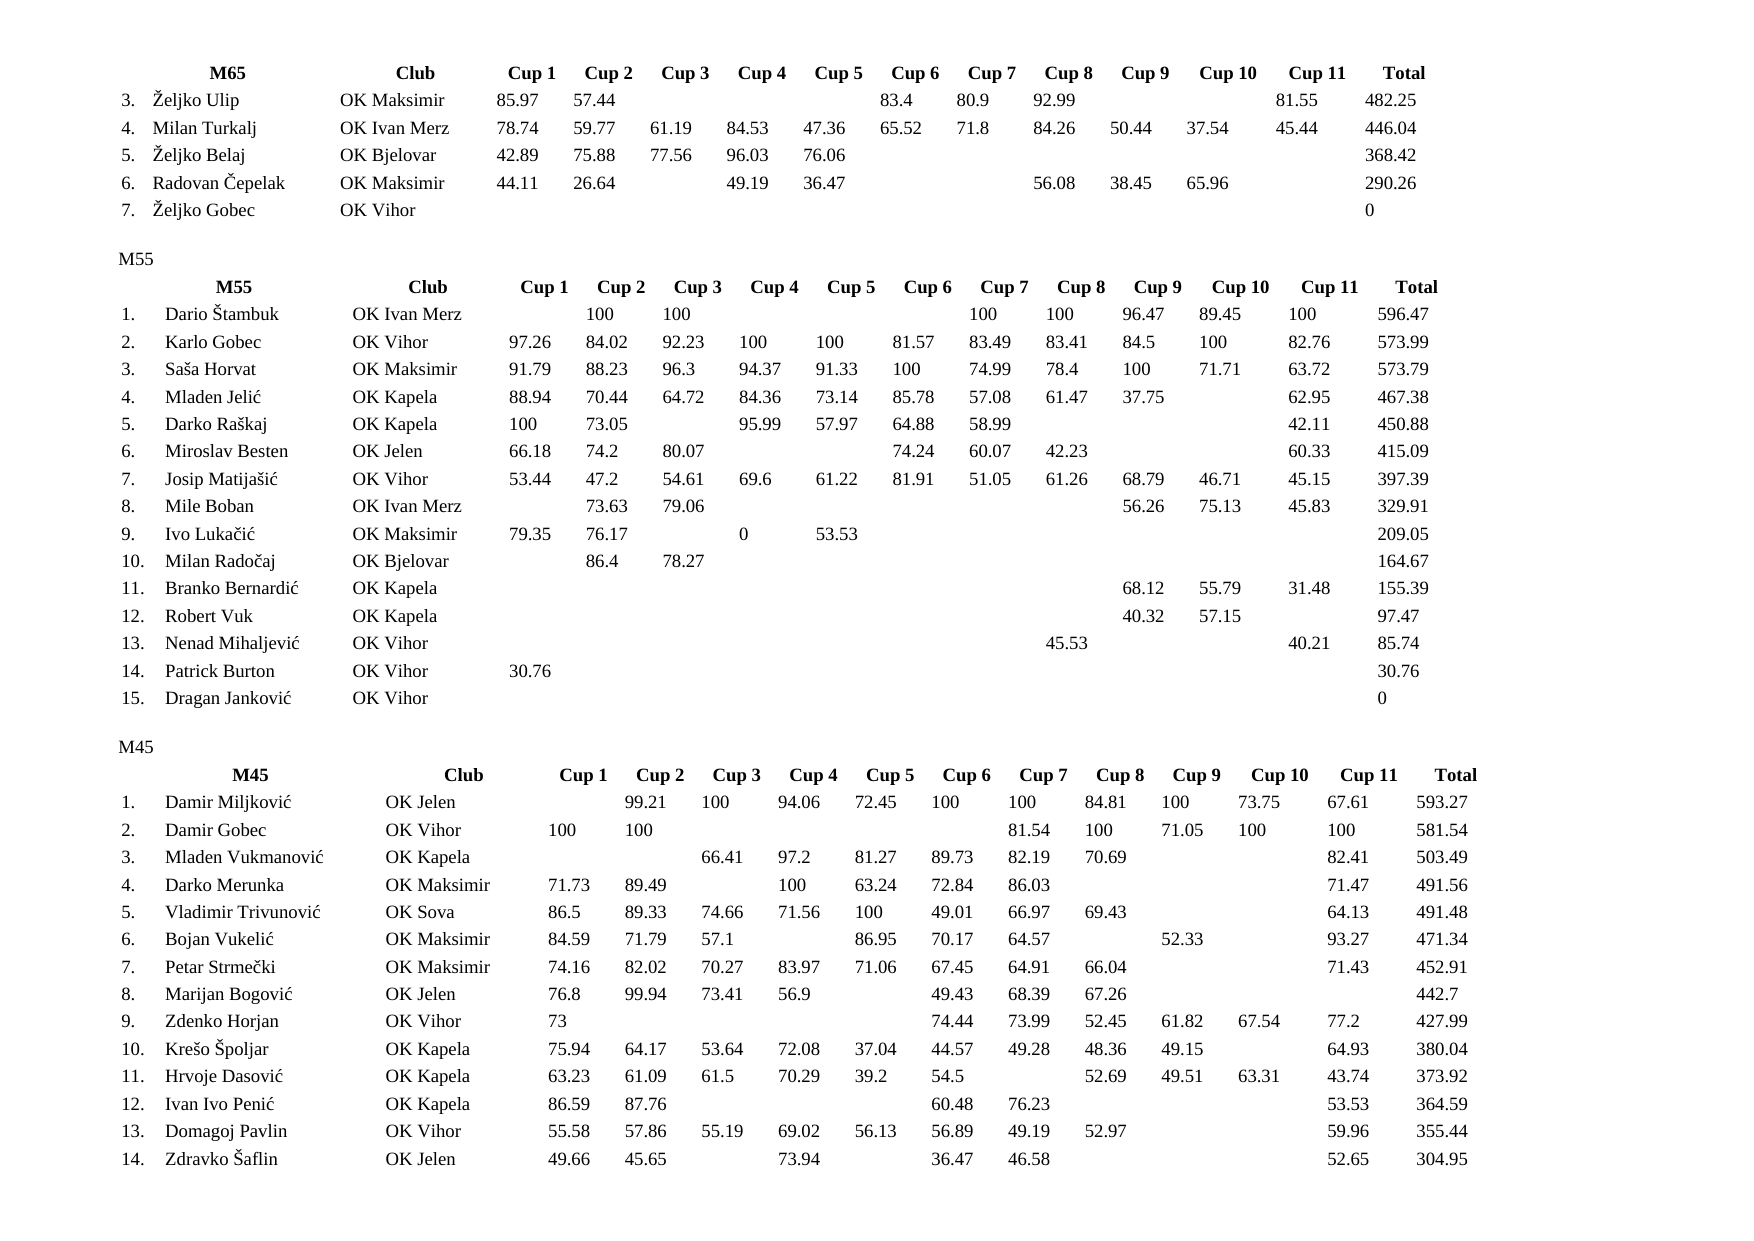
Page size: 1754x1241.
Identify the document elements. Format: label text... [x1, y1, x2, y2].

table_cell [889, 629, 966, 657]
table_cell 290.26 [1362, 169, 1446, 196]
table_cell 86.4 [583, 547, 659, 574]
table_header Cup 1 [545, 761, 622, 788]
table_cell [1235, 980, 1324, 1007]
table_cell 84.53 [724, 114, 800, 141]
table_cell 71.73 [545, 871, 622, 898]
table_cell [889, 657, 966, 684]
table_cell 11. [118, 574, 162, 602]
table_cell 100 [1043, 300, 1119, 328]
table_cell 96.47 [1119, 300, 1196, 328]
table_cell 596.47 [1374, 300, 1459, 328]
table_cell [966, 574, 1043, 602]
table_cell [966, 629, 1043, 657]
table_cell 415.09 [1374, 438, 1459, 465]
table_cell [698, 816, 775, 843]
table_cell 329.91 [1374, 492, 1459, 519]
table_cell 75.88 [570, 141, 647, 169]
table_cell 73.99 [1005, 1008, 1082, 1035]
table_cell [724, 196, 800, 223]
table_cell 57.08 [966, 383, 1043, 410]
table_cell 164.67 [1374, 547, 1459, 574]
table_cell 64.17 [622, 1035, 698, 1062]
table_cell 67.61 [1324, 788, 1413, 816]
table_cell 81.54 [1005, 816, 1082, 843]
table_cell OK Jelen [383, 1145, 545, 1172]
table_cell [494, 196, 570, 223]
table_cell 9. [118, 520, 162, 547]
table_cell [889, 520, 966, 547]
table_cell 57.1 [698, 925, 775, 953]
table_cell [1273, 141, 1362, 169]
table_cell 69.6 [736, 465, 813, 492]
table_cell 503.49 [1413, 843, 1498, 871]
table_cell [506, 602, 583, 629]
table_cell OK Maksimir [337, 86, 493, 114]
table_cell 491.56 [1413, 871, 1498, 898]
table_cell 80.9 [954, 86, 1030, 114]
table_cell OK Vihor [350, 629, 506, 657]
table_cell 63.23 [545, 1062, 622, 1090]
table_cell [583, 684, 659, 711]
table_cell [1158, 1145, 1235, 1172]
table_cell [775, 816, 852, 843]
table_cell [736, 438, 813, 465]
table_cell [583, 602, 659, 629]
table_cell 452.91 [1413, 953, 1498, 980]
table_cell OK Jelen [383, 788, 545, 816]
table_cell 54.61 [659, 465, 736, 492]
table_cell 10. [118, 1035, 162, 1062]
table_header Cup 1 [506, 273, 583, 300]
table_cell Milan Turkalj [150, 114, 337, 141]
table_header Cup 3 [659, 273, 736, 300]
table_cell [659, 520, 736, 547]
table_header Cup 6 [877, 59, 953, 86]
table_cell [852, 980, 928, 1007]
table_cell 61.82 [1158, 1008, 1235, 1035]
table_cell 47.2 [583, 465, 659, 492]
table_cell 397.39 [1374, 465, 1459, 492]
table_cell Karlo Gobec [162, 328, 349, 355]
table_cell 70.17 [928, 925, 1005, 953]
table_cell 75.94 [545, 1035, 622, 1062]
table_cell 89.49 [622, 871, 698, 898]
table_cell 72.84 [928, 871, 1005, 898]
table_cell OK Vihor [350, 465, 506, 492]
table_cell 12. [118, 602, 162, 629]
table_header Club [337, 59, 493, 86]
table_header Cup 3 [698, 761, 775, 788]
table_cell 67.45 [928, 953, 1005, 980]
table_cell [1285, 684, 1374, 711]
table_cell [1285, 547, 1374, 574]
table_cell 36.47 [800, 169, 877, 196]
table_cell [1235, 1090, 1324, 1117]
table_cell 573.79 [1374, 355, 1459, 383]
table_cell Krešo Špoljar [162, 1035, 382, 1062]
table_cell 84.36 [736, 383, 813, 410]
table_cell [877, 169, 953, 196]
table_cell 100 [1005, 788, 1082, 816]
table_cell 71.79 [622, 925, 698, 953]
table_cell 49.43 [928, 980, 1005, 1007]
table_cell 63.72 [1285, 355, 1374, 383]
table_cell 78.4 [1043, 355, 1119, 383]
table_cell 37.75 [1119, 383, 1196, 410]
table_cell [1285, 520, 1374, 547]
table_cell [1235, 1035, 1324, 1062]
table_header Cup 10 [1235, 761, 1324, 788]
table_cell [506, 574, 583, 602]
table_header Cup 11 [1285, 273, 1374, 300]
table_header M65 [118, 59, 337, 86]
table_cell 78.27 [659, 547, 736, 574]
table_cell Ivo Lukačić [162, 520, 349, 547]
table_header Cup 10 [1184, 59, 1273, 86]
table_cell [852, 1145, 928, 1172]
table_cell [698, 1090, 775, 1117]
table_cell 66.41 [698, 843, 775, 871]
table_cell 72.08 [775, 1035, 852, 1062]
table_cell [1005, 1062, 1082, 1090]
table_cell [736, 547, 813, 574]
table_cell [813, 684, 889, 711]
table_cell [813, 657, 889, 684]
table_cell 450.88 [1374, 410, 1459, 437]
table_cell 5. [118, 141, 149, 169]
table_cell 43.74 [1324, 1062, 1413, 1090]
table_cell [1119, 410, 1196, 437]
table_cell 81.27 [852, 843, 928, 871]
table_cell Mladen Jelić [162, 383, 349, 410]
table_cell Dario Štambuk [162, 300, 349, 328]
table_cell [1082, 871, 1158, 898]
table_cell 1. [118, 300, 162, 328]
table_cell [852, 1090, 928, 1117]
table_cell 82.41 [1324, 843, 1413, 871]
table_cell [889, 574, 966, 602]
table_cell OK Kapela [383, 1062, 545, 1090]
table_cell 73 [545, 1008, 622, 1035]
table_cell [1043, 492, 1119, 519]
table_cell 64.91 [1005, 953, 1082, 980]
table_cell 100 [1324, 816, 1413, 843]
table_cell 83.4 [877, 86, 953, 114]
table_cell [1285, 657, 1374, 684]
table_cell [506, 629, 583, 657]
table_cell 86.59 [545, 1090, 622, 1117]
table_cell 51.05 [966, 465, 1043, 492]
table_cell [698, 1008, 775, 1035]
table_cell [966, 684, 1043, 711]
table_cell [1285, 602, 1374, 629]
table_cell [736, 492, 813, 519]
table_cell [966, 602, 1043, 629]
table_cell [659, 657, 736, 684]
table_cell Zdenko Horjan [162, 1008, 382, 1035]
table_cell [736, 574, 813, 602]
table_cell 71.06 [852, 953, 928, 980]
table_cell [659, 629, 736, 657]
table_cell [1158, 980, 1235, 1007]
table_cell 60.33 [1285, 438, 1374, 465]
table_cell [506, 300, 583, 328]
table_cell [1158, 871, 1235, 898]
table_header Cup 8 [1030, 59, 1107, 86]
table_header Cup 5 [813, 273, 889, 300]
table_cell 5. [118, 410, 162, 437]
table_cell 91.79 [506, 355, 583, 383]
table_cell OK Kapela [383, 843, 545, 871]
table_cell 155.39 [1374, 574, 1459, 602]
table_cell OK Ivan Merz [350, 300, 506, 328]
table_cell [736, 629, 813, 657]
table_cell 89.45 [1196, 300, 1285, 328]
table_cell [1043, 602, 1119, 629]
table_cell 100 [1196, 328, 1285, 355]
table_cell 13. [118, 1117, 162, 1144]
table_cell [570, 196, 647, 223]
table_cell [659, 410, 736, 437]
table_cell OK Kapela [350, 410, 506, 437]
table_cell [813, 492, 889, 519]
table_cell 70.27 [698, 953, 775, 980]
table_header Cup 8 [1082, 761, 1158, 788]
table_cell 373.92 [1413, 1062, 1498, 1090]
table_cell [813, 300, 889, 328]
table_cell Saša Horvat [162, 355, 349, 383]
table_cell 87.76 [622, 1090, 698, 1117]
table_header Cup 4 [724, 59, 800, 86]
table_cell 53.44 [506, 465, 583, 492]
table_cell 49.19 [724, 169, 800, 196]
table_cell 74.44 [928, 1008, 1005, 1035]
table_cell 6. [118, 169, 149, 196]
table_cell OK Vihor [383, 1008, 545, 1035]
table_cell 56.26 [1119, 492, 1196, 519]
table_cell 93.27 [1324, 925, 1413, 953]
table_cell 71.8 [954, 114, 1030, 141]
table_cell 56.13 [852, 1117, 928, 1144]
table_cell 13. [118, 629, 162, 657]
table_cell [1043, 547, 1119, 574]
table_cell 82.02 [622, 953, 698, 980]
table_cell 76.23 [1005, 1090, 1082, 1117]
table_cell 364.59 [1413, 1090, 1498, 1117]
table_header Cup 4 [775, 761, 852, 788]
table_cell [1184, 86, 1273, 114]
table_cell [583, 657, 659, 684]
table_header Cup 9 [1107, 59, 1183, 86]
table_cell OK Kapela [350, 574, 506, 602]
table_cell 30.76 [1374, 657, 1459, 684]
table_cell [966, 520, 1043, 547]
table_cell [1235, 1145, 1324, 1172]
table_cell [1119, 547, 1196, 574]
table_cell [736, 657, 813, 684]
table_cell 380.04 [1413, 1035, 1498, 1062]
table_cell 57.15 [1196, 602, 1285, 629]
table_cell 74.99 [966, 355, 1043, 383]
table_header Cup 5 [852, 761, 928, 788]
table_cell 581.54 [1413, 816, 1498, 843]
table_cell 85.74 [1374, 629, 1459, 657]
table_cell 100 [736, 328, 813, 355]
table_cell 38.45 [1107, 169, 1183, 196]
table_cell 60.48 [928, 1090, 1005, 1117]
table_cell 8. [118, 492, 162, 519]
table_cell 100 [889, 355, 966, 383]
table_cell [1184, 141, 1273, 169]
table_header Cup 5 [800, 59, 877, 86]
table_cell 82.19 [1005, 843, 1082, 871]
table_cell 45.65 [622, 1145, 698, 1172]
table_cell [954, 196, 1030, 223]
table_cell [775, 925, 852, 953]
table_cell 49.51 [1158, 1062, 1235, 1090]
table_cell [1119, 520, 1196, 547]
table_cell 45.53 [1043, 629, 1119, 657]
table_cell 92.99 [1030, 86, 1107, 114]
table_cell [966, 657, 1043, 684]
table_cell 69.02 [775, 1117, 852, 1144]
table_cell [506, 684, 583, 711]
table_cell [1158, 1090, 1235, 1117]
table_cell [1235, 1117, 1324, 1144]
table_cell [928, 816, 1005, 843]
table_cell 100 [1285, 300, 1374, 328]
table_cell [1082, 1090, 1158, 1117]
table_cell 49.15 [1158, 1035, 1235, 1062]
table_cell 61.22 [813, 465, 889, 492]
table_cell 355.44 [1413, 1117, 1498, 1144]
table_cell 82.76 [1285, 328, 1374, 355]
table_cell Željko Gobec [150, 196, 337, 223]
table_cell [800, 196, 877, 223]
table_cell OK Bjelovar [337, 141, 493, 169]
table_cell 49.01 [928, 898, 1005, 925]
table_cell [954, 141, 1030, 169]
table_cell [1119, 684, 1196, 711]
table_cell [545, 843, 622, 871]
table_cell [1107, 141, 1183, 169]
table_cell 73.94 [775, 1145, 852, 1172]
table_cell 79.06 [659, 492, 736, 519]
table_cell 58.99 [966, 410, 1043, 437]
table_cell OK Kapela [383, 1035, 545, 1062]
table_cell [852, 1008, 928, 1035]
table_cell 52.69 [1082, 1062, 1158, 1090]
table_cell 45.83 [1285, 492, 1374, 519]
table_cell Željko Ulip [150, 86, 337, 114]
table_cell 10. [118, 547, 162, 574]
table_cell 65.52 [877, 114, 953, 141]
text M55 [118, 248, 1695, 270]
table_cell [1158, 843, 1235, 871]
table_cell [1273, 169, 1362, 196]
table_cell Mladen Vukmanović [162, 843, 382, 871]
table_header Cup 6 [928, 761, 1005, 788]
table_cell Branko Bernardić [162, 574, 349, 602]
table_cell 64.13 [1324, 898, 1413, 925]
table_cell [852, 816, 928, 843]
table_cell 61.09 [622, 1062, 698, 1090]
table_header Cup 7 [1005, 761, 1082, 788]
table_cell 42.23 [1043, 438, 1119, 465]
table_cell 77.2 [1324, 1008, 1413, 1035]
table_cell OK Maksimir [350, 355, 506, 383]
table_cell Darko Merunka [162, 871, 382, 898]
table_cell 83.49 [966, 328, 1043, 355]
table_cell 74.2 [583, 438, 659, 465]
table_cell 71.56 [775, 898, 852, 925]
table_cell 86.03 [1005, 871, 1082, 898]
table_cell 73.75 [1235, 788, 1324, 816]
table_cell OK Kapela [383, 1090, 545, 1117]
table_cell OK Maksimir [350, 520, 506, 547]
table_cell OK Maksimir [383, 925, 545, 953]
table_cell 68.12 [1119, 574, 1196, 602]
table_cell 88.23 [583, 355, 659, 383]
table_cell Damir Miljković [162, 788, 382, 816]
table_cell Damir Gobec [162, 816, 382, 843]
table_cell 0 [1362, 196, 1446, 223]
table_cell [800, 86, 877, 114]
table_cell 60.07 [966, 438, 1043, 465]
table_cell Miroslav Besten [162, 438, 349, 465]
table_cell 100 [698, 788, 775, 816]
table_cell [813, 602, 889, 629]
table_cell [877, 196, 953, 223]
table_cell 64.57 [1005, 925, 1082, 953]
table_cell 9. [118, 1008, 162, 1035]
table_cell 100 [622, 816, 698, 843]
table_cell 31.48 [1285, 574, 1374, 602]
table_cell [1235, 953, 1324, 980]
table_cell 100 [813, 328, 889, 355]
table_cell 77.56 [647, 141, 723, 169]
table_cell 66.18 [506, 438, 583, 465]
table_cell [1119, 438, 1196, 465]
table_cell 7. [118, 465, 162, 492]
table_cell [813, 629, 889, 657]
table_cell [724, 86, 800, 114]
table_cell 71.43 [1324, 953, 1413, 980]
table_cell 81.91 [889, 465, 966, 492]
table_cell [813, 574, 889, 602]
table_cell 48.36 [1082, 1035, 1158, 1062]
table_cell 14. [118, 657, 162, 684]
table_cell Nenad Mihaljević [162, 629, 349, 657]
table_header Cup 11 [1324, 761, 1413, 788]
table_cell [583, 629, 659, 657]
table_cell 57.86 [622, 1117, 698, 1144]
table_cell 37.04 [852, 1035, 928, 1062]
table_cell [1196, 684, 1285, 711]
table_cell [1196, 410, 1285, 437]
table_cell 63.24 [852, 871, 928, 898]
table_cell 49.28 [1005, 1035, 1082, 1062]
table_cell 100 [583, 300, 659, 328]
table_cell 2. [118, 328, 162, 355]
table_cell 83.41 [1043, 328, 1119, 355]
table_cell [1119, 657, 1196, 684]
table_cell 66.97 [1005, 898, 1082, 925]
table_cell [545, 788, 622, 816]
table_cell 467.38 [1374, 383, 1459, 410]
table_cell 70.44 [583, 383, 659, 410]
table_cell 97.47 [1374, 602, 1459, 629]
table_cell 12. [118, 1090, 162, 1117]
table_cell Josip Matijašić [162, 465, 349, 492]
table_cell OK Maksimir [383, 871, 545, 898]
table_cell 56.9 [775, 980, 852, 1007]
table_header Cup 10 [1196, 273, 1285, 300]
table_cell 52.65 [1324, 1145, 1413, 1172]
table_cell [1324, 980, 1413, 1007]
table_cell 44.57 [928, 1035, 1005, 1062]
table_cell [1158, 1117, 1235, 1144]
table_cell 47.36 [800, 114, 877, 141]
table_cell 85.78 [889, 383, 966, 410]
table_cell [813, 547, 889, 574]
table_cell 53.53 [813, 520, 889, 547]
table_cell 76.06 [800, 141, 877, 169]
table_cell 3. [118, 355, 162, 383]
table_cell Vladimir Trivunović [162, 898, 382, 925]
table_cell 50.44 [1107, 114, 1183, 141]
table_cell 0 [736, 520, 813, 547]
table_header Cup 3 [647, 59, 723, 86]
table_cell OK Vihor [350, 657, 506, 684]
table_cell 71.71 [1196, 355, 1285, 383]
table_cell [1235, 843, 1324, 871]
table_cell [966, 547, 1043, 574]
table_cell 100 [1158, 788, 1235, 816]
table_cell 573.99 [1374, 328, 1459, 355]
table_header Cup 2 [570, 59, 647, 86]
table_cell 1. [118, 788, 162, 816]
table_cell [659, 574, 736, 602]
table_header Cup 11 [1273, 59, 1362, 86]
table_cell [506, 547, 583, 574]
table_cell [1196, 383, 1285, 410]
table_cell 53.64 [698, 1035, 775, 1062]
table_cell Milan Radočaj [162, 547, 349, 574]
table_cell 86.95 [852, 925, 928, 953]
table_cell 5. [118, 898, 162, 925]
table_cell 59.96 [1324, 1117, 1413, 1144]
table_cell 96.3 [659, 355, 736, 383]
table_cell 3. [118, 86, 149, 114]
table_header Cup 6 [889, 273, 966, 300]
table_cell [698, 871, 775, 898]
table_cell 99.21 [622, 788, 698, 816]
table_cell 67.26 [1082, 980, 1158, 1007]
table_cell [1082, 1145, 1158, 1172]
table_cell 74.66 [698, 898, 775, 925]
table_cell [1235, 925, 1324, 953]
table_cell 73.14 [813, 383, 889, 410]
table_cell [775, 1008, 852, 1035]
table_cell [622, 1008, 698, 1035]
table_cell 68.79 [1119, 465, 1196, 492]
table_cell [1196, 438, 1285, 465]
table_cell [889, 684, 966, 711]
table_cell [1107, 196, 1183, 223]
table_cell [583, 574, 659, 602]
table_cell 76.8 [545, 980, 622, 1007]
table_cell 94.06 [775, 788, 852, 816]
table_header M45 [118, 761, 382, 788]
table_cell Patrick Burton [162, 657, 349, 684]
table_cell OK Vihor [350, 328, 506, 355]
table_header Total [1374, 273, 1459, 300]
table_cell OK Ivan Merz [337, 114, 493, 141]
table_cell 55.79 [1196, 574, 1285, 602]
table_cell 482.25 [1362, 86, 1446, 114]
table_cell 70.29 [775, 1062, 852, 1090]
table_cell [954, 169, 1030, 196]
table_cell 97.2 [775, 843, 852, 871]
table_cell 61.5 [698, 1062, 775, 1090]
table_cell 55.19 [698, 1117, 775, 1144]
table_cell [1196, 657, 1285, 684]
table_cell [1043, 574, 1119, 602]
table_cell [506, 492, 583, 519]
table_cell 100 [1082, 816, 1158, 843]
table_header Cup 2 [583, 273, 659, 300]
table_cell [1030, 196, 1107, 223]
table_cell 65.96 [1184, 169, 1273, 196]
table_cell 304.95 [1413, 1145, 1498, 1172]
table_cell 85.97 [494, 86, 570, 114]
table_header Cup 4 [736, 273, 813, 300]
table_cell Domagoj Pavlin [162, 1117, 382, 1144]
table_cell 61.47 [1043, 383, 1119, 410]
table_cell 79.35 [506, 520, 583, 547]
table_cell 61.26 [1043, 465, 1119, 492]
table_cell 4. [118, 871, 162, 898]
table_header Cup 8 [1043, 273, 1119, 300]
table_cell 64.93 [1324, 1035, 1413, 1062]
table_cell [659, 602, 736, 629]
table_cell Marijan Bogović [162, 980, 382, 1007]
table_cell Mile Boban [162, 492, 349, 519]
table_cell 95.99 [736, 410, 813, 437]
table_cell 14. [118, 1145, 162, 1172]
table_cell OK Vihor [350, 684, 506, 711]
table_cell 71.05 [1158, 816, 1235, 843]
table_cell OK Kapela [350, 602, 506, 629]
table_header Club [383, 761, 545, 788]
table_cell 62.95 [1285, 383, 1374, 410]
table_cell 100 [928, 788, 1005, 816]
table_cell [889, 602, 966, 629]
table_cell 52.97 [1082, 1117, 1158, 1144]
table_cell [1273, 196, 1362, 223]
table_cell 84.02 [583, 328, 659, 355]
table_cell [966, 492, 1043, 519]
table_cell 74.24 [889, 438, 966, 465]
table_cell 40.32 [1119, 602, 1196, 629]
table_header Cup 7 [966, 273, 1043, 300]
table_cell 69.43 [1082, 898, 1158, 925]
table_cell 74.16 [545, 953, 622, 980]
table_header Cup 2 [622, 761, 698, 788]
table_header Cup 9 [1119, 273, 1196, 300]
table_cell 89.73 [928, 843, 1005, 871]
table_cell 96.03 [724, 141, 800, 169]
table_cell Ivan Ivo Penić [162, 1090, 382, 1117]
table_cell 64.88 [889, 410, 966, 437]
table_cell 53.53 [1324, 1090, 1413, 1117]
table_cell 46.58 [1005, 1145, 1082, 1172]
table_cell 45.44 [1273, 114, 1362, 141]
table_cell [1107, 86, 1183, 114]
table_cell 4. [118, 383, 162, 410]
table_cell Radovan Čepelak [150, 169, 337, 196]
table_cell 6. [118, 925, 162, 953]
table_cell 81.57 [889, 328, 966, 355]
table_cell [1043, 684, 1119, 711]
table_cell 15. [118, 684, 162, 711]
table_cell 100 [506, 410, 583, 437]
table_cell 45.15 [1285, 465, 1374, 492]
table_cell 42.11 [1285, 410, 1374, 437]
table_cell 89.33 [622, 898, 698, 925]
table_cell [1196, 520, 1285, 547]
table_cell 70.69 [1082, 843, 1158, 871]
table_cell [1158, 898, 1235, 925]
table_header Total [1413, 761, 1498, 788]
table_cell 491.48 [1413, 898, 1498, 925]
table_cell 88.94 [506, 383, 583, 410]
table_header Cup 1 [494, 59, 570, 86]
table_cell 100 [1119, 355, 1196, 383]
table_cell 81.55 [1273, 86, 1362, 114]
table_cell 49.19 [1005, 1117, 1082, 1144]
table_cell 40.21 [1285, 629, 1374, 657]
table_cell [622, 843, 698, 871]
table_cell [889, 300, 966, 328]
table_cell 84.81 [1082, 788, 1158, 816]
table_cell 84.59 [545, 925, 622, 953]
table_cell 66.04 [1082, 953, 1158, 980]
table_cell OK Sova [383, 898, 545, 925]
table_cell 44.11 [494, 169, 570, 196]
table_cell 56.89 [928, 1117, 1005, 1144]
table_cell 209.05 [1374, 520, 1459, 547]
table_cell OK Bjelovar [350, 547, 506, 574]
table_cell [877, 141, 953, 169]
table_cell 26.64 [570, 169, 647, 196]
table_cell 100 [775, 871, 852, 898]
table_cell 100 [1235, 816, 1324, 843]
table_cell 54.5 [928, 1062, 1005, 1090]
table_cell 73.63 [583, 492, 659, 519]
table_cell [1196, 629, 1285, 657]
table_cell 46.71 [1196, 465, 1285, 492]
table_cell 73.41 [698, 980, 775, 1007]
table_cell [889, 547, 966, 574]
table_cell 7. [118, 196, 149, 223]
table_cell 97.26 [506, 328, 583, 355]
table_cell 64.72 [659, 383, 736, 410]
table_cell [1082, 925, 1158, 953]
table_cell [1196, 547, 1285, 574]
table_cell Robert Vuk [162, 602, 349, 629]
table_cell 86.5 [545, 898, 622, 925]
table_cell [698, 1145, 775, 1172]
table_cell Željko Belaj [150, 141, 337, 169]
table_cell OK Vihor [383, 1117, 545, 1144]
table_cell 76.17 [583, 520, 659, 547]
table_cell 67.54 [1235, 1008, 1324, 1035]
table_cell OK Maksimir [383, 953, 545, 980]
table_cell 78.74 [494, 114, 570, 141]
table_cell 55.58 [545, 1117, 622, 1144]
table_header Club [350, 273, 506, 300]
table_cell [736, 602, 813, 629]
table_header M55 [118, 273, 349, 300]
table_cell 4. [118, 114, 149, 141]
table_cell 57.44 [570, 86, 647, 114]
text M45 [118, 736, 1695, 758]
table_cell 442.7 [1413, 980, 1498, 1007]
table_cell 36.47 [928, 1145, 1005, 1172]
table_cell 427.99 [1413, 1008, 1498, 1035]
table_cell 68.39 [1005, 980, 1082, 1007]
table_cell 37.54 [1184, 114, 1273, 141]
table_cell OK Jelen [350, 438, 506, 465]
table_cell 52.33 [1158, 925, 1235, 953]
table_cell [1043, 520, 1119, 547]
table_cell [1030, 141, 1107, 169]
table_cell Darko Raškaj [162, 410, 349, 437]
table_cell 94.37 [736, 355, 813, 383]
table_cell 3. [118, 843, 162, 871]
table_cell 92.23 [659, 328, 736, 355]
table_cell [1043, 657, 1119, 684]
table_cell 100 [659, 300, 736, 328]
table_cell 471.34 [1413, 925, 1498, 953]
table_cell 56.08 [1030, 169, 1107, 196]
table_cell [736, 684, 813, 711]
table_cell [1043, 410, 1119, 437]
table_cell 83.97 [775, 953, 852, 980]
table_cell OK Vihor [337, 196, 493, 223]
table_header Total [1362, 59, 1446, 86]
table_cell 61.19 [647, 114, 723, 141]
table_cell 6. [118, 438, 162, 465]
table_cell 91.33 [813, 355, 889, 383]
table_cell 100 [852, 898, 928, 925]
table_cell [736, 300, 813, 328]
table_cell 84.26 [1030, 114, 1107, 141]
table_cell 446.04 [1362, 114, 1446, 141]
table_cell 75.13 [1196, 492, 1285, 519]
table_cell [1119, 629, 1196, 657]
table_cell 59.77 [570, 114, 647, 141]
table_cell 63.31 [1235, 1062, 1324, 1090]
table_cell [1158, 953, 1235, 980]
table_cell [659, 684, 736, 711]
table_cell 73.05 [583, 410, 659, 437]
table_cell 72.45 [852, 788, 928, 816]
table_cell 39.2 [852, 1062, 928, 1090]
table_header Cup 9 [1158, 761, 1235, 788]
table_cell 100 [545, 816, 622, 843]
table_cell Bojan Vukelić [162, 925, 382, 953]
table_cell 0 [1374, 684, 1459, 711]
table_cell 42.89 [494, 141, 570, 169]
table_cell 49.66 [545, 1145, 622, 1172]
table_cell 100 [966, 300, 1043, 328]
table_cell Hrvoje Dasović [162, 1062, 382, 1090]
table_cell [1235, 871, 1324, 898]
table_cell OK Vihor [383, 816, 545, 843]
table_cell 57.97 [813, 410, 889, 437]
table_cell OK Kapela [350, 383, 506, 410]
table_cell 11. [118, 1062, 162, 1090]
table_cell [647, 169, 723, 196]
table_cell 71.47 [1324, 871, 1413, 898]
table_cell OK Ivan Merz [350, 492, 506, 519]
table_cell Zdravko Šaflin [162, 1145, 382, 1172]
table_cell 99.94 [622, 980, 698, 1007]
table_cell [647, 86, 723, 114]
table_cell Dragan Janković [162, 684, 349, 711]
table_cell 84.5 [1119, 328, 1196, 355]
table_cell 368.42 [1362, 141, 1446, 169]
table_cell 8. [118, 980, 162, 1007]
table_cell [813, 438, 889, 465]
table_cell OK Maksimir [337, 169, 493, 196]
table_cell [775, 1090, 852, 1117]
table_cell [647, 196, 723, 223]
table_cell 80.07 [659, 438, 736, 465]
table_cell OK Jelen [383, 980, 545, 1007]
table_cell 7. [118, 953, 162, 980]
table_cell [1184, 196, 1273, 223]
table_cell 2. [118, 816, 162, 843]
table_cell [889, 492, 966, 519]
table_cell 52.45 [1082, 1008, 1158, 1035]
table_cell [1235, 898, 1324, 925]
table_cell 30.76 [506, 657, 583, 684]
table_cell Petar Strmečki [162, 953, 382, 980]
table_header Cup 7 [954, 59, 1030, 86]
table_cell 593.27 [1413, 788, 1498, 816]
